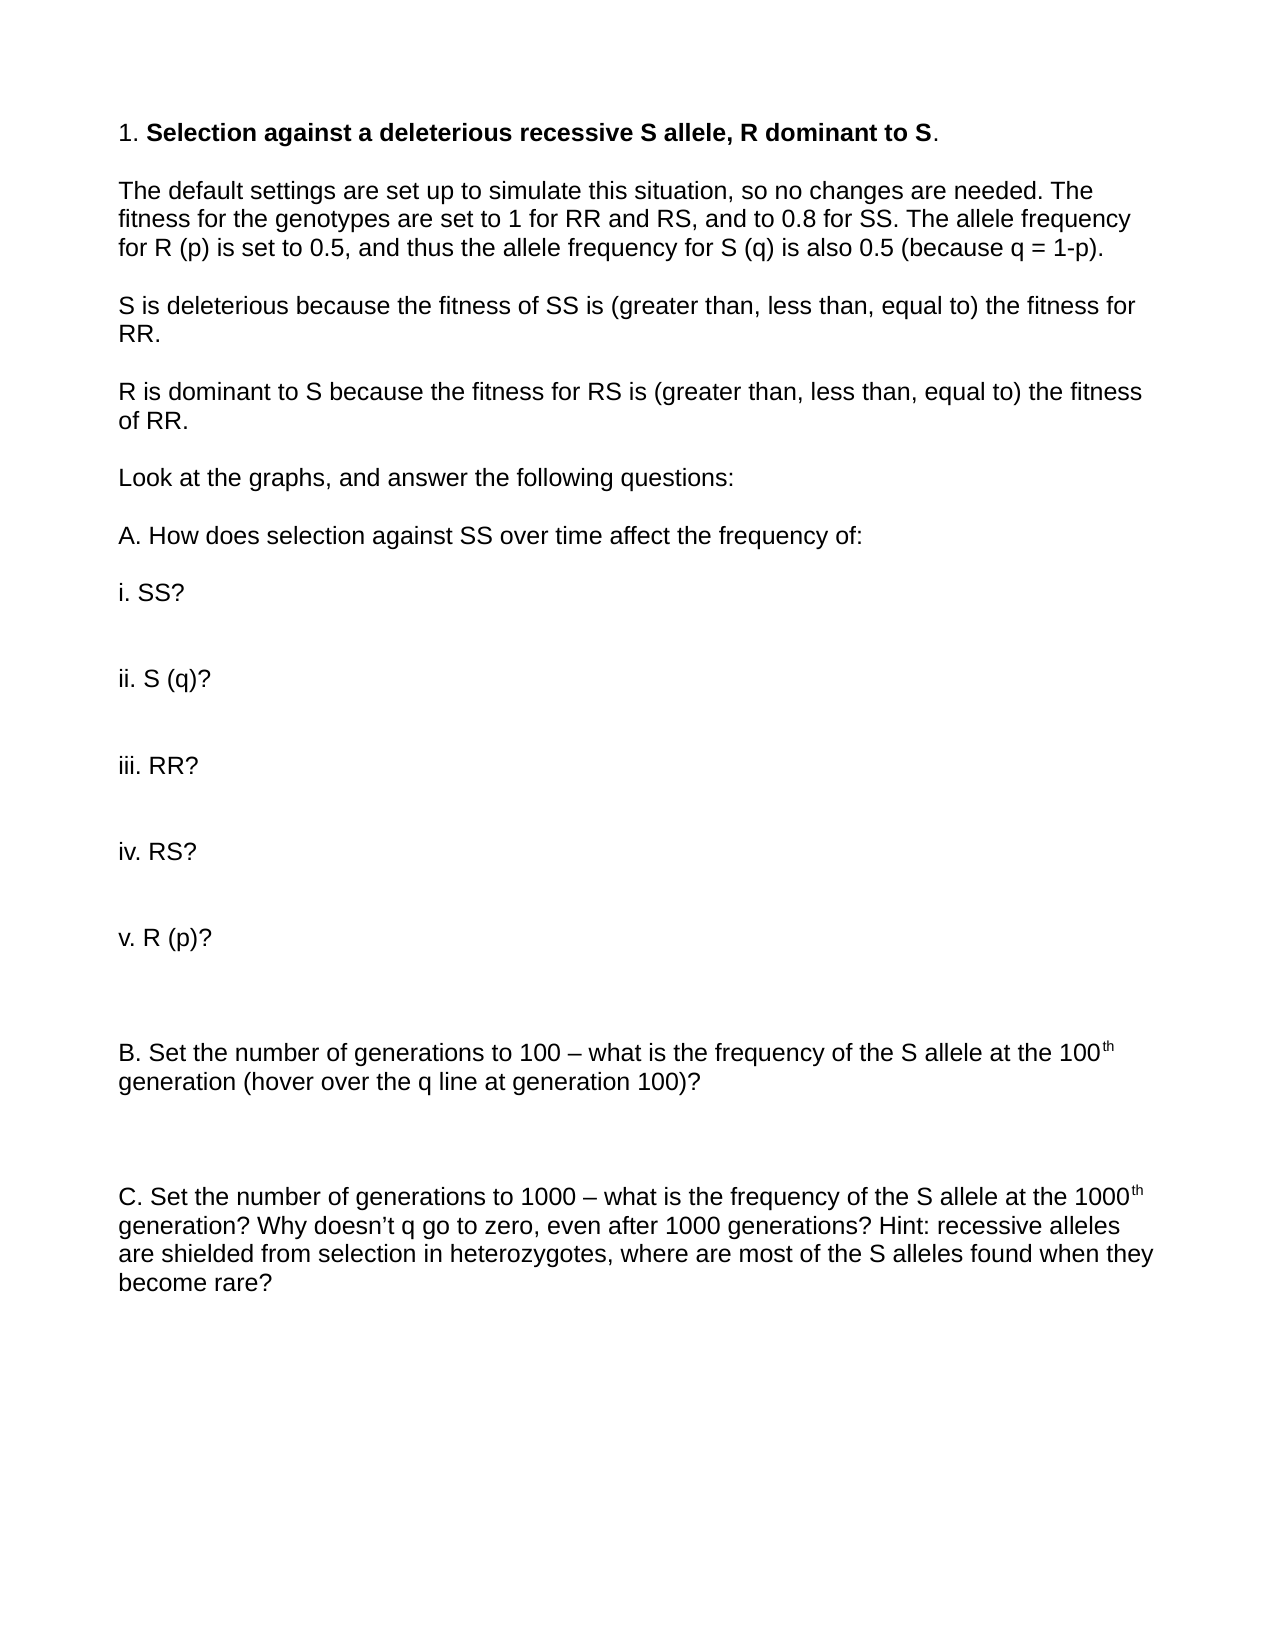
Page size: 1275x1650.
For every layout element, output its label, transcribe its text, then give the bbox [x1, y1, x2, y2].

text ii. S (q)? [118, 664, 1157, 693]
text R is dominant to S because the fitness for RS is (greater than, less than, equal to) the fitness of RR. [118, 377, 1157, 434]
text v. R (p)? [118, 923, 1157, 952]
text The default settings are set up to simulate this situation, so no changes are needed. The fitness for the genotypes are set to 1 for RR and RS, and to 0.8 for SS. The allele frequency for R (p) is set to 0.5, and thus the allele frequency for S (q) is also 0.5 (because q = 1-p). [118, 176, 1157, 262]
text 1. Selection against a deleterious recessive S allele, R dominant to S. [118, 118, 1157, 147]
text i. SS? [118, 578, 1157, 607]
text C. Set the number of generations to 1000 – what is the frequency of the S allele at the 1000th generation? Why doesn’t q go to zero, even after 1000 generations? Hint: recessive alleles are shielded from selection in heterozygotes, where are most of the S alleles found when they become rare? [118, 1182, 1157, 1297]
text B. Set the number of generations to 100 – what is the frequency of the S allele at the 100th generation (hover over the q line at generation 100)? [118, 1038, 1157, 1096]
text Look at the graphs, and answer the following questions: [118, 463, 1157, 492]
text S is deleterious because the fitness of SS is (greater than, less than, equal to) the fitness for RR. [118, 291, 1157, 348]
text A. How does selection against SS over time affect the frequency of: [118, 521, 1157, 549]
text iv. RS? [118, 837, 1157, 866]
text iii. RR? [118, 751, 1157, 779]
